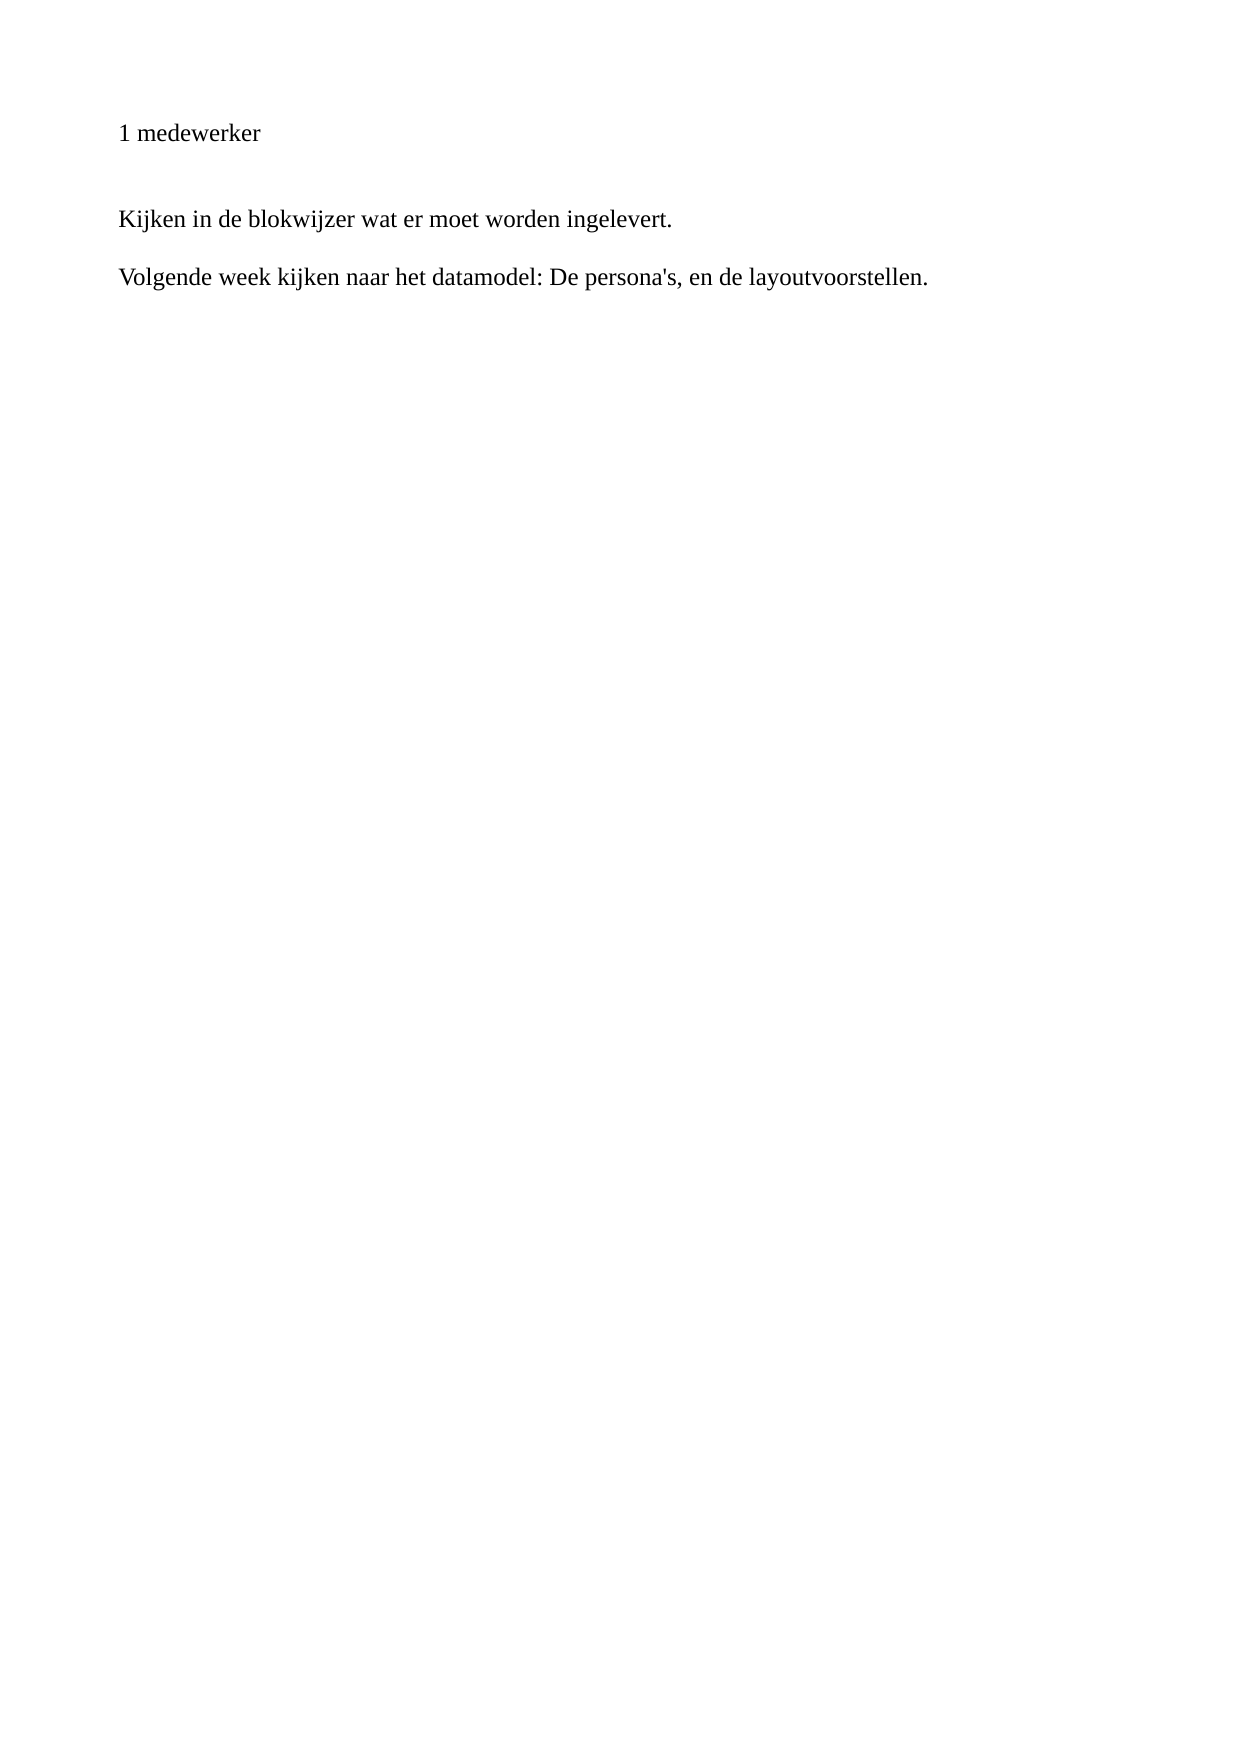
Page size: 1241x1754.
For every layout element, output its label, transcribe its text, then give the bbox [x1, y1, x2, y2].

text 1 medewerker [118, 118, 1122, 147]
text Volgende week kijken naar het datamodel: De persona's, en de layoutvoorstellen. [118, 262, 1122, 291]
text Kijken in de blokwijzer wat er moet worden ingelevert. [118, 204, 1122, 233]
